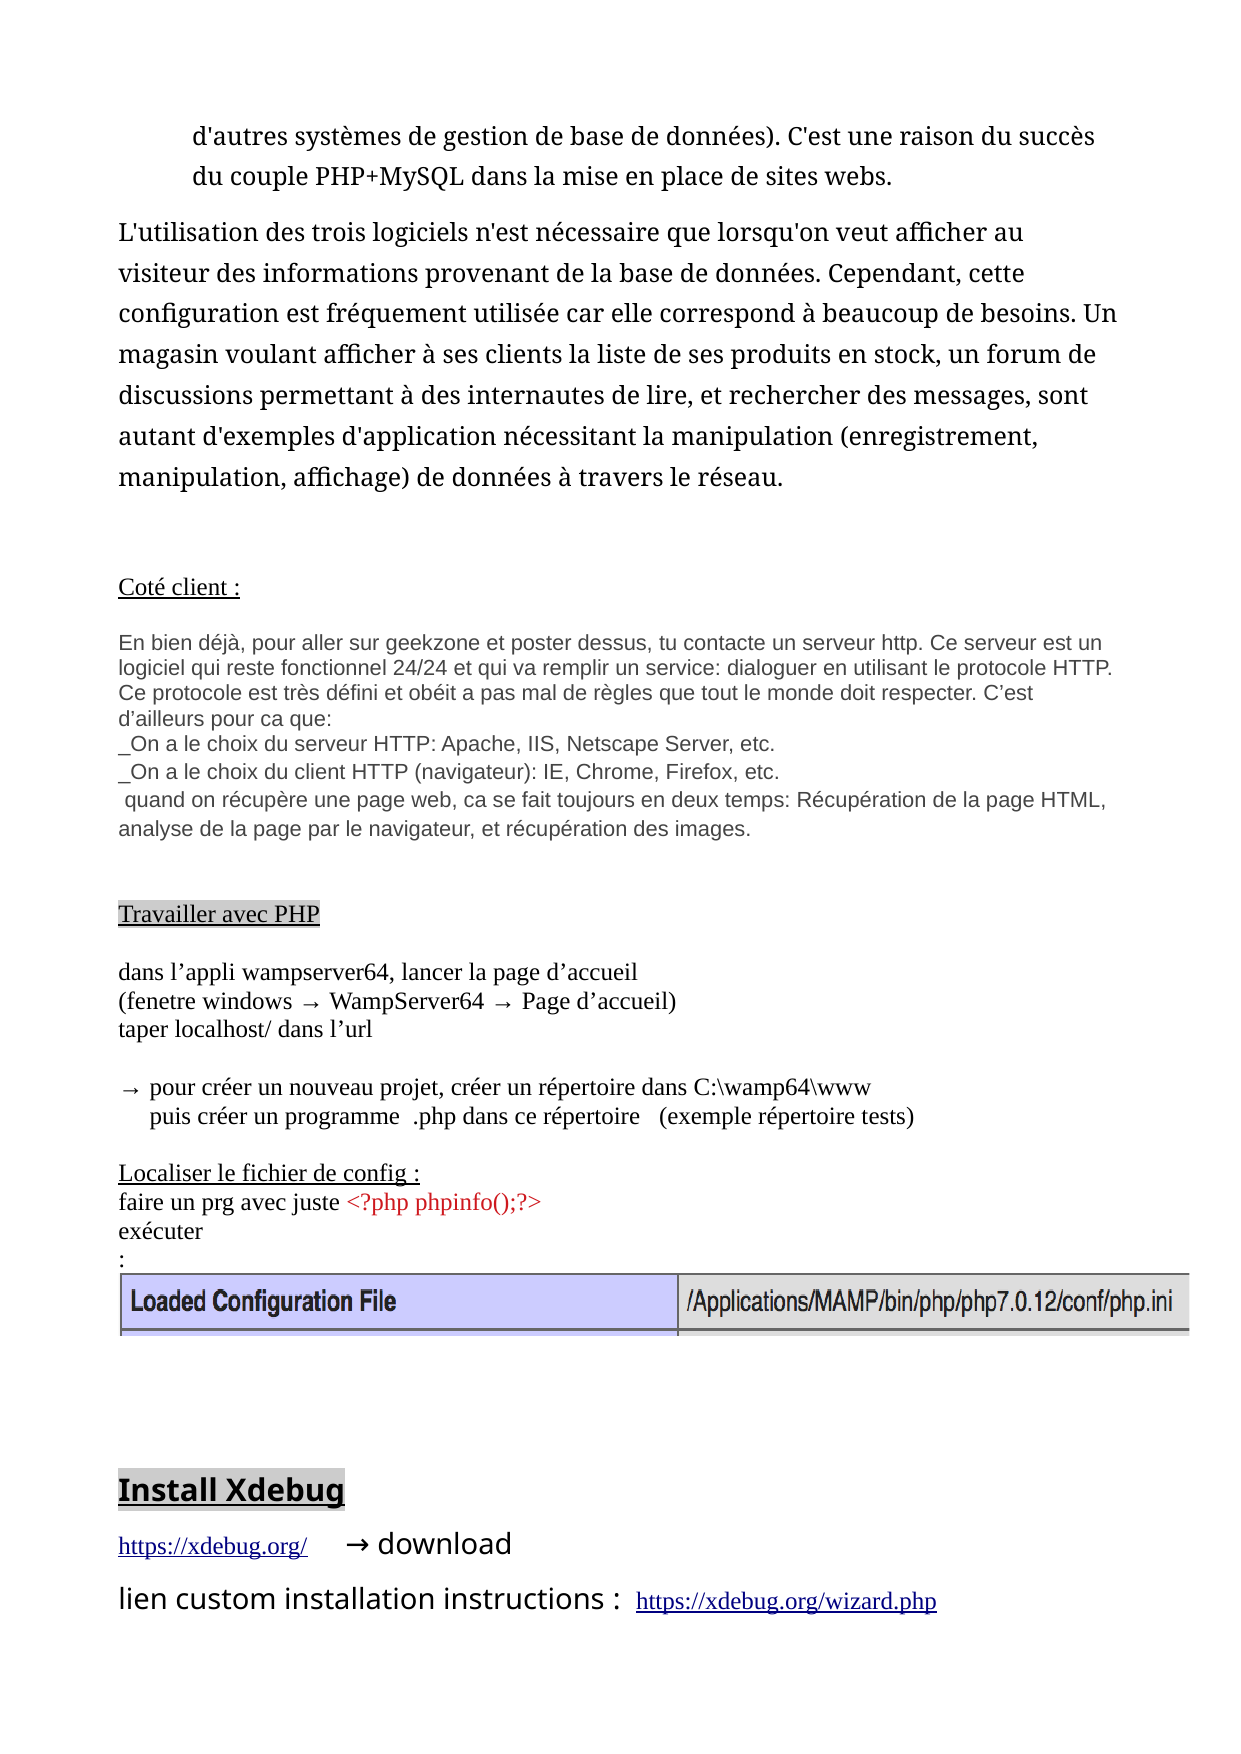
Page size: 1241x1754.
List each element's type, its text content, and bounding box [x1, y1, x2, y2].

text (fenetre windows → WampServer64 → Page d’accueil) [118, 986, 1122, 1014]
text L'utilisation des trois logiciels n'est nécessaire que lorsqu'on veut afficher au visiteur des informations provenant de la base de données. Cependant, cette configuration est fréquement utilisée car elle correspond à beaucoup de besoins. Un magasin voulant afficher à ses clients la liste de ses produits en stock, un forum de discussions permettant à des internautes de lire, et rechercher des messages, sont autant d'exemples d'application nécessitant la manipulation (enregistrement, manipulation, affichage) de données à travers le réseau. [118, 214, 1122, 493]
text exécuter [118, 1216, 1122, 1244]
text dans l’appli wampserver64, lancer la page d’accueil [118, 957, 1122, 986]
text : [118, 1244, 1122, 1273]
text Coté client : [118, 572, 1122, 601]
text Localiser le fichier de config : [118, 1158, 1122, 1187]
text https://xdebug.org/ → download [118, 1523, 1122, 1563]
list d'autres systèmes de gestion de base de données). C'est une raison du succès du couple PHP+MySQL dans la mise en place de sites webs. [162, 118, 1122, 193]
text Travailler avec PHP [118, 899, 1122, 928]
text taper localhost/ dans l’url [118, 1014, 1122, 1043]
text En bien déjà, pour aller sur geekzone et poster dessus, tu contacte un serveur http. Ce serveur est un logiciel qui reste fonctionnel 24/24 et qui va remplir un service: dialoguer en utilisant le protocole HTTP. Ce protocole est très défini et obéit a pas mal de règles que tout le monde doit respecter. C’est d’ailleurs pour ca que: _On a le choix du serveur HTTP: Apache, IIS, Netscape Server, etc. _On a le choix du client HTTP (navigateur): IE, Chrome, Firefox, etc. [118, 630, 1122, 784]
subtitle Install Xdebug [118, 1468, 1122, 1511]
text faire un prg avec juste <?php phpinfo();?> [118, 1187, 1122, 1216]
text → pour créer un nouveau projet, créer un répertoire dans C:\wamp64\www [118, 1072, 1122, 1101]
text lien custom installation instructions : https://xdebug.org/wizard.php [118, 1578, 1122, 1618]
picture [118, 1273, 1190, 1336]
text quand on récupère une page web, ca se fait toujours en deux temps: Récupération de la page HTML, analyse de la page par le navigateur, et récupération des images. [118, 784, 1122, 842]
text puis créer un programme .php dans ce répertoire (exemple répertoire tests) [118, 1101, 1122, 1129]
